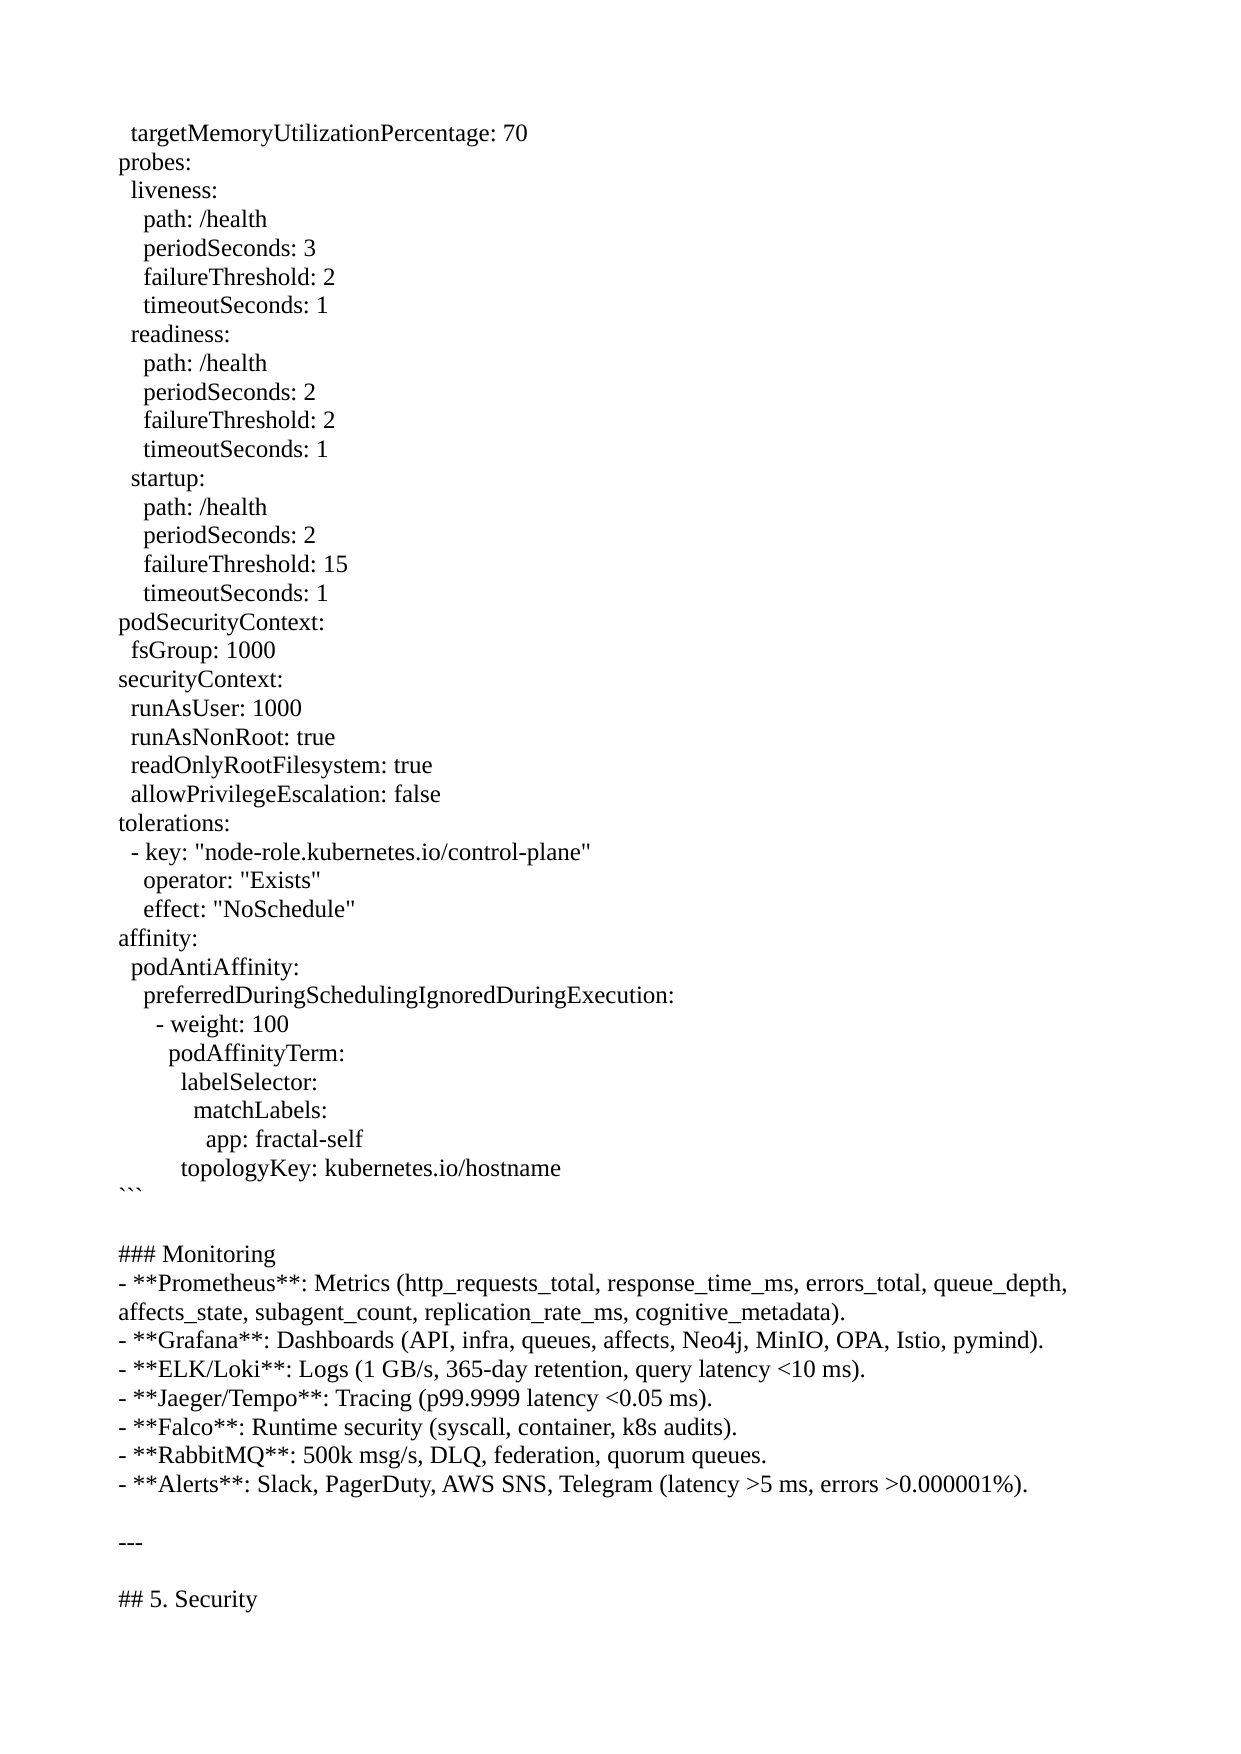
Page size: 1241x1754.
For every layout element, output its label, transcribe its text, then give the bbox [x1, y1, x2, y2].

text timeoutSeconds: 1 [118, 291, 1122, 319]
text liveness: [118, 176, 1122, 204]
text timeoutSeconds: 1 [118, 578, 1122, 607]
text ### Monitoring [118, 1239, 1122, 1268]
text ## 5. Security [118, 1584, 1122, 1613]
text targetMemoryUtilizationPercentage: 70 [118, 118, 1122, 147]
text podSecurityContext: [118, 607, 1122, 636]
text runAsUser: 1000 [118, 693, 1122, 722]
text failureThreshold: 2 [118, 406, 1122, 434]
text - weight: 100 [118, 1009, 1122, 1038]
text path: /health [118, 204, 1122, 233]
text affinity: [118, 923, 1122, 952]
text operator: "Exists" [118, 866, 1122, 894]
text periodSeconds: 2 [118, 377, 1122, 406]
text - **Alerts**: Slack, PagerDuty, AWS SNS, Telegram (latency >5 ms, errors >0.000001%). [118, 1469, 1122, 1498]
text failureThreshold: 15 [118, 549, 1122, 578]
text preferredDuringSchedulingIgnoredDuringExecution: [118, 981, 1122, 1009]
text - **Grafana**: Dashboards (API, infra, queues, affects, Neo4j, MinIO, OPA, Istio, pymind). [118, 1326, 1122, 1354]
text runAsNonRoot: true [118, 722, 1122, 751]
text - **ELK/Loki**: Logs (1 GB/s, 365-day retention, query latency <10 ms). [118, 1354, 1122, 1383]
text readOnlyRootFilesystem: true [118, 751, 1122, 779]
text podAffinityTerm: [118, 1038, 1122, 1067]
text app: fractal-self [118, 1124, 1122, 1153]
text ``` [118, 1182, 1122, 1211]
text periodSeconds: 2 [118, 521, 1122, 549]
text securityContext: [118, 664, 1122, 693]
text path: /health [118, 492, 1122, 521]
text --- [118, 1527, 1122, 1556]
text failureThreshold: 2 [118, 262, 1122, 291]
text - **Prometheus**: Metrics (http_requests_total, response_time_ms, errors_total, queue_depth, affects_state, subagent_count, replication_rate_ms, cognitive_metadata). [118, 1268, 1122, 1326]
text allowPrivilegeEscalation: false [118, 779, 1122, 808]
text - key: "node-role.kubernetes.io/control-plane" [118, 837, 1122, 866]
text timeoutSeconds: 1 [118, 434, 1122, 463]
text probes: [118, 147, 1122, 176]
text topologyKey: kubernetes.io/hostname [118, 1153, 1122, 1182]
text labelSelector: [118, 1067, 1122, 1096]
text periodSeconds: 3 [118, 233, 1122, 262]
text podAntiAffinity: [118, 952, 1122, 981]
text - **RabbitMQ**: 500k msg/s, DLQ, federation, quorum queues. [118, 1441, 1122, 1469]
text path: /health [118, 348, 1122, 377]
text tolerations: [118, 808, 1122, 837]
text startup: [118, 463, 1122, 492]
text fsGroup: 1000 [118, 636, 1122, 664]
text readiness: [118, 319, 1122, 348]
text matchLabels: [118, 1096, 1122, 1124]
text effect: "NoSchedule" [118, 894, 1122, 923]
text - **Jaeger/Tempo**: Tracing (p99.9999 latency <0.05 ms). [118, 1383, 1122, 1412]
text - **Falco**: Runtime security (syscall, container, k8s audits). [118, 1412, 1122, 1441]
